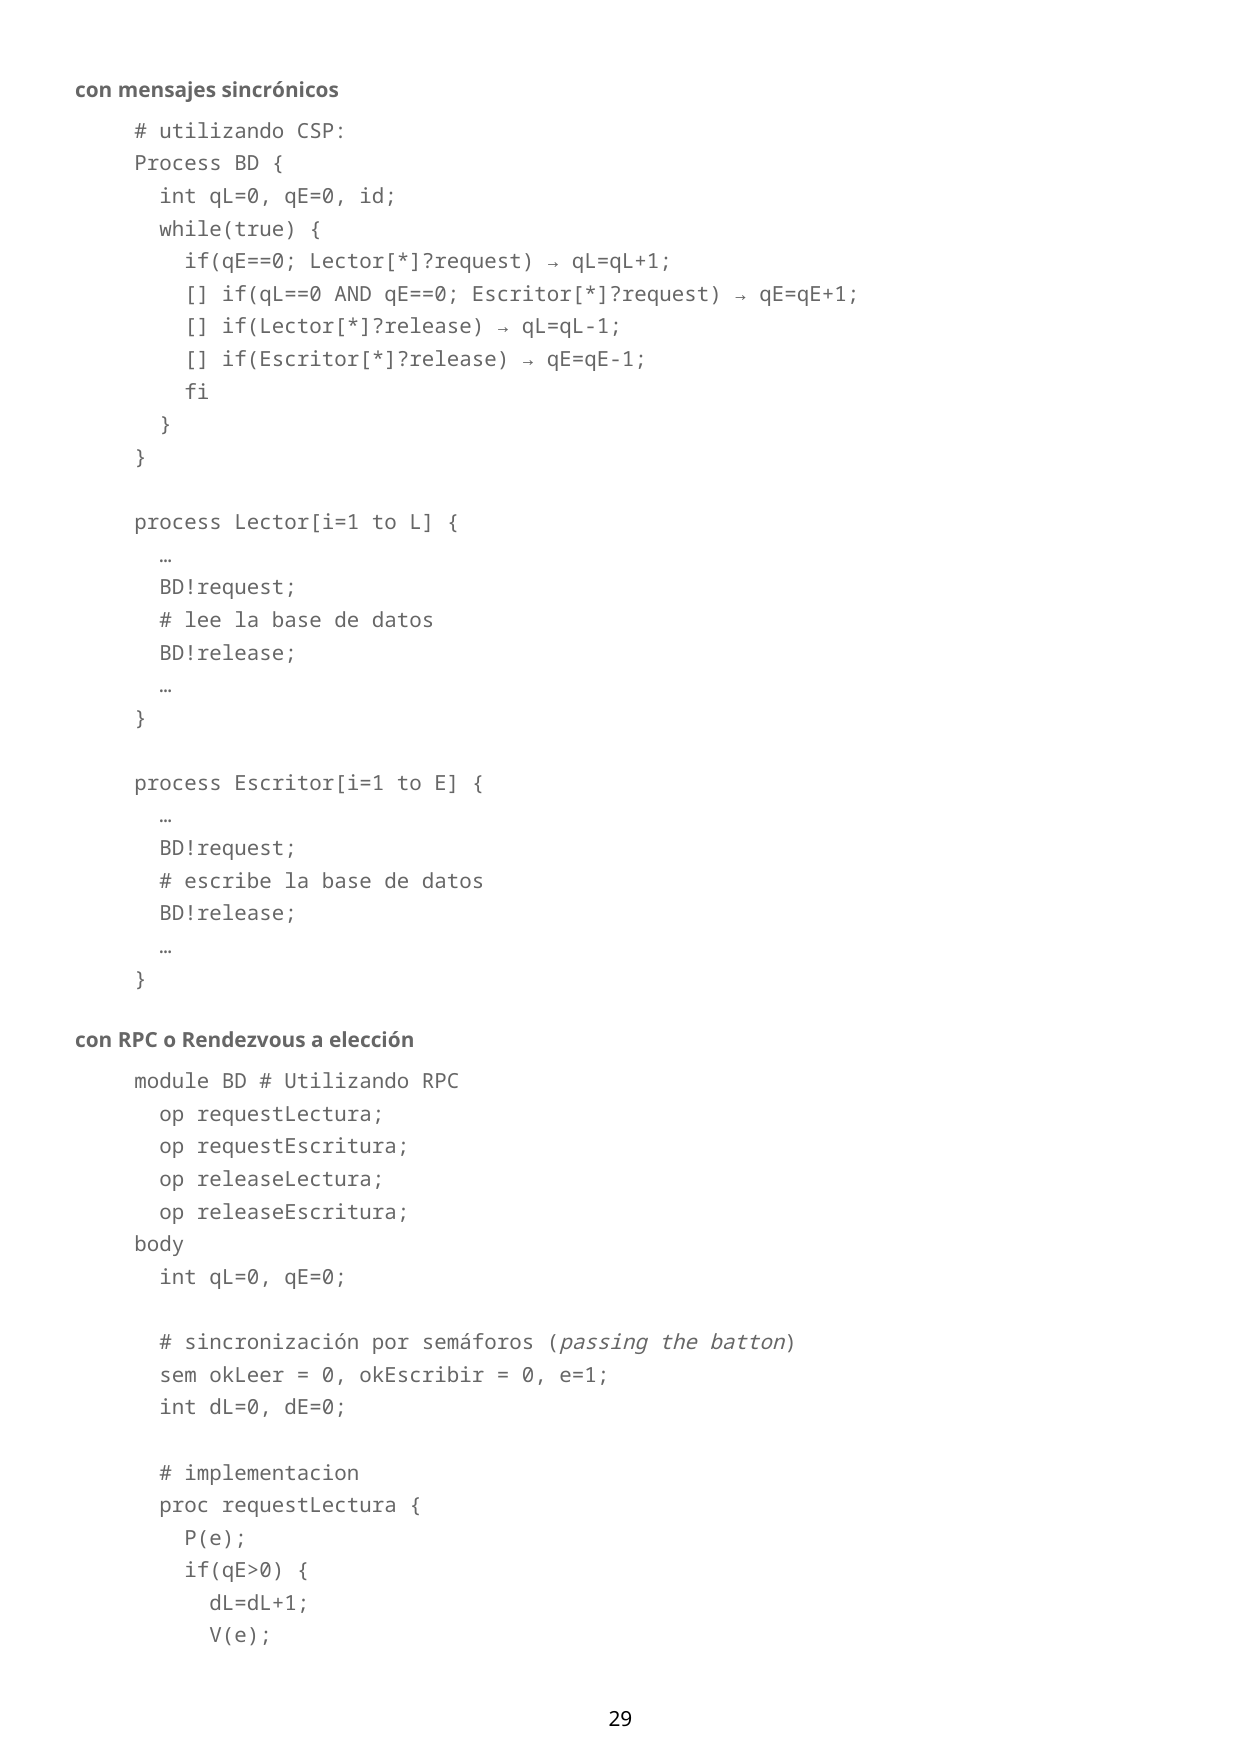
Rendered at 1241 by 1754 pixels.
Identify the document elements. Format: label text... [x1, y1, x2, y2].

text sem okLeer = 0, okEscribir = 0, e=1; [134, 1360, 1165, 1388]
text } [134, 964, 1165, 992]
text [] if(Lector[*]?release) → qL=qL-1; [134, 312, 1165, 340]
text BD!release; [134, 638, 1165, 666]
text process Escritor[i=1 to E] { [134, 768, 1165, 796]
text int qL=0, qE=0, id; [134, 181, 1165, 209]
text op requestEscritura; [134, 1132, 1165, 1160]
text … [134, 670, 1165, 699]
text BD!release; [134, 898, 1165, 927]
text int dL=0, dE=0; [134, 1392, 1165, 1421]
text # lee la base de datos [134, 605, 1165, 633]
text process Lector[i=1 to L] { [134, 507, 1165, 536]
text proc requestLectura { [134, 1490, 1165, 1519]
text if(qE>0) { [134, 1555, 1165, 1584]
text … [134, 801, 1165, 829]
text [] if(qL==0 AND qE==0; Escritor[*]?request) → qE=qE+1; [134, 279, 1165, 307]
text } [134, 703, 1165, 731]
text dL=dL+1; [134, 1588, 1165, 1616]
text [] if(Escritor[*]?release) → qE=qE-1; [134, 344, 1165, 373]
text module BD # Utilizando RPC [134, 1066, 1165, 1095]
text op releaseEscritura; [134, 1197, 1165, 1225]
text while(true) { [134, 214, 1165, 242]
text Process BD { [134, 148, 1165, 177]
text BD!request; [134, 572, 1165, 601]
text # utilizando CSP: [134, 116, 1165, 144]
text … [134, 931, 1165, 959]
text # sincronización por semáforos (passing the batton) [134, 1327, 1165, 1356]
text # escribe la base de datos [134, 866, 1165, 894]
text body [134, 1229, 1165, 1258]
text … [134, 540, 1165, 568]
text # implementacion [134, 1458, 1165, 1486]
text int qL=0, qE=0; [134, 1262, 1165, 1290]
text } [134, 409, 1165, 438]
text op releaseLectura; [134, 1164, 1165, 1193]
text BD!request; [134, 833, 1165, 862]
text } [134, 442, 1165, 470]
text op requestLectura; [134, 1099, 1165, 1127]
text fi [134, 377, 1165, 405]
subtitle con mensajes sincrónicos [75, 75, 1165, 103]
text V(e); [134, 1621, 1165, 1649]
text if(qE==0; Lector[*]?request) → qL=qL+1; [134, 246, 1165, 275]
text P(e); [134, 1523, 1165, 1551]
subtitle con RPC o Rendezvous a elección [75, 1025, 1165, 1054]
